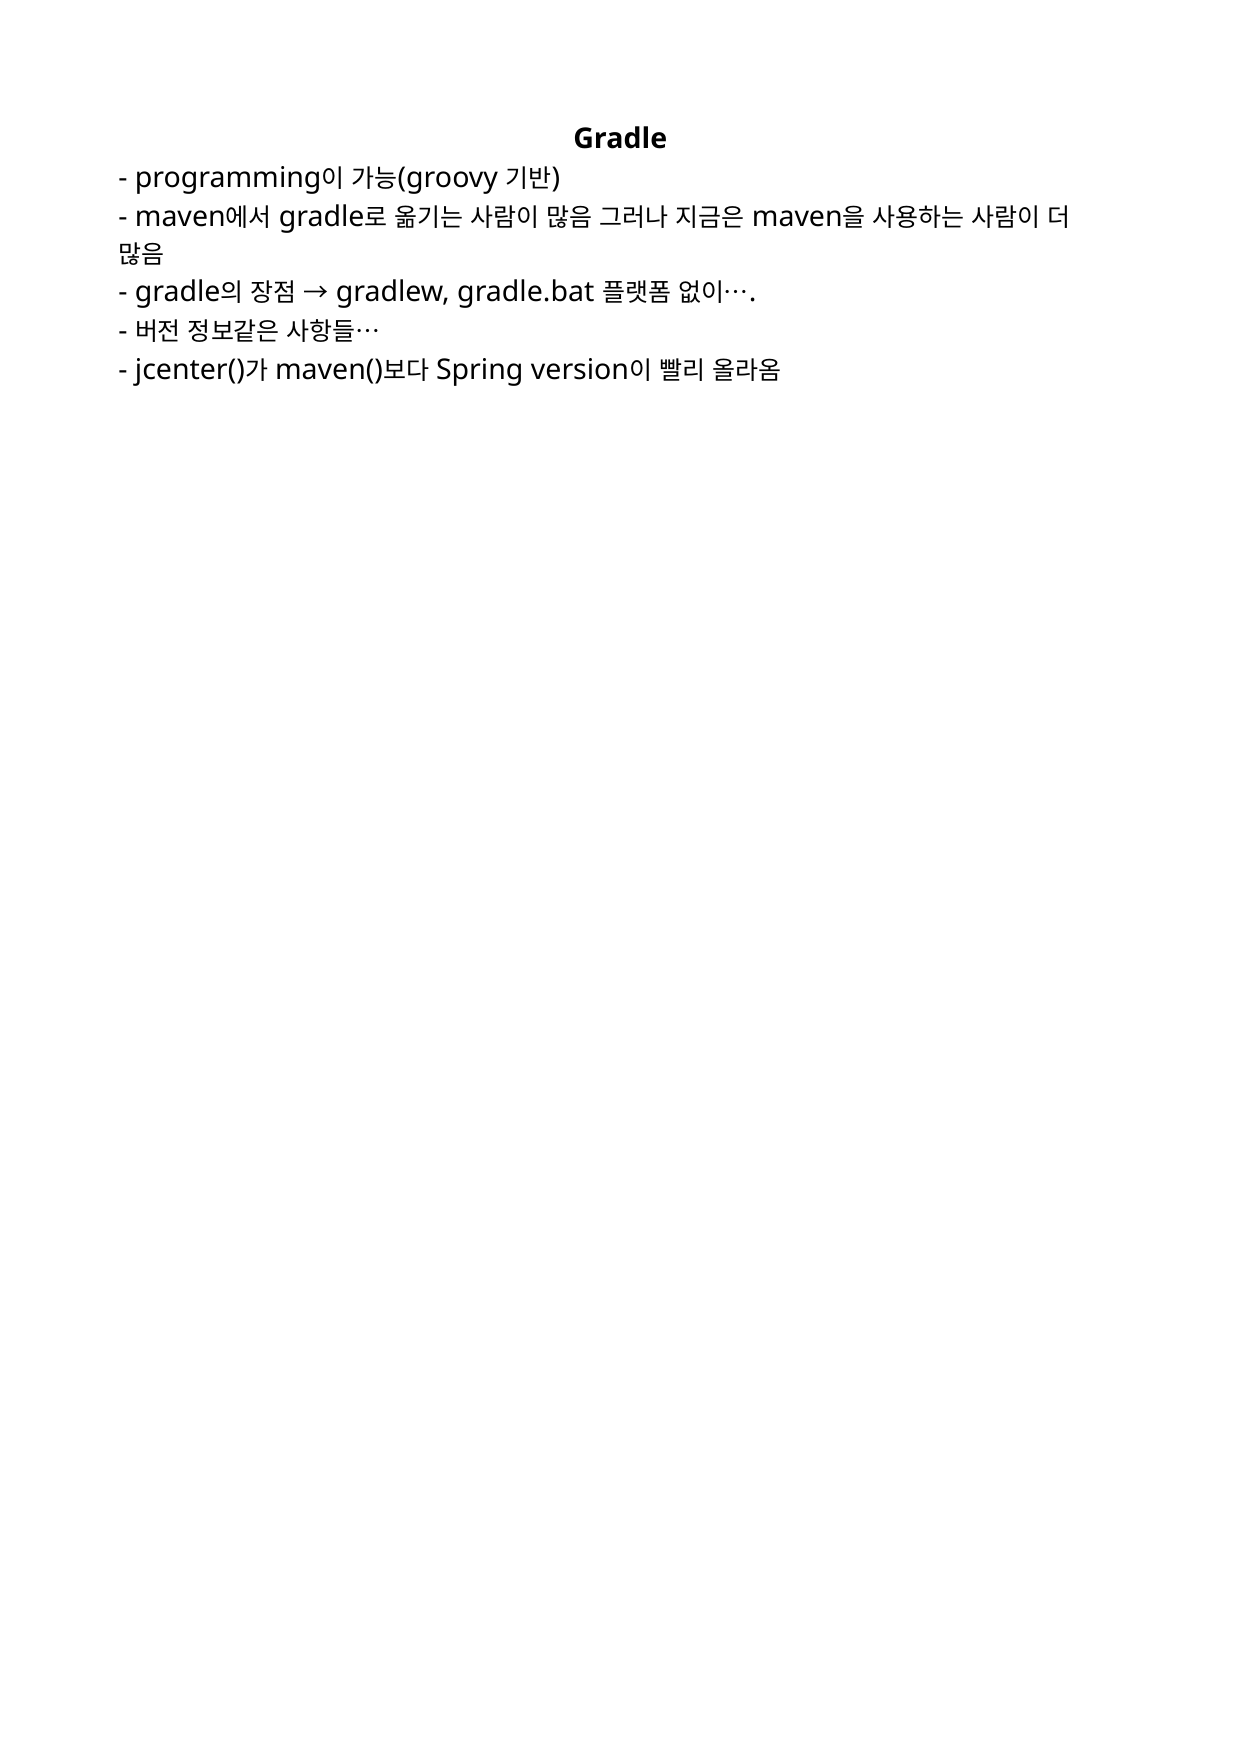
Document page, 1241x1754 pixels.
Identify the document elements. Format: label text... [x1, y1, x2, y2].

text - 버전 정보같은 사항들… [118, 310, 1122, 349]
text - maven에서 gradle로 옮기는 사람이 많음 그러나 지금은 maven을 사용하는 사람이 더 많음 [118, 196, 1122, 271]
text - programming이 가능(groovy 기반) [118, 157, 1122, 196]
text - jcenter()가 maven()보다 Spring version이 빨리 올라옴 [118, 349, 1122, 387]
text - gradle의 장점 → gradlew, gradle.bat 플랫폼 없이…. [118, 271, 1122, 310]
text Gradle [118, 118, 1122, 157]
